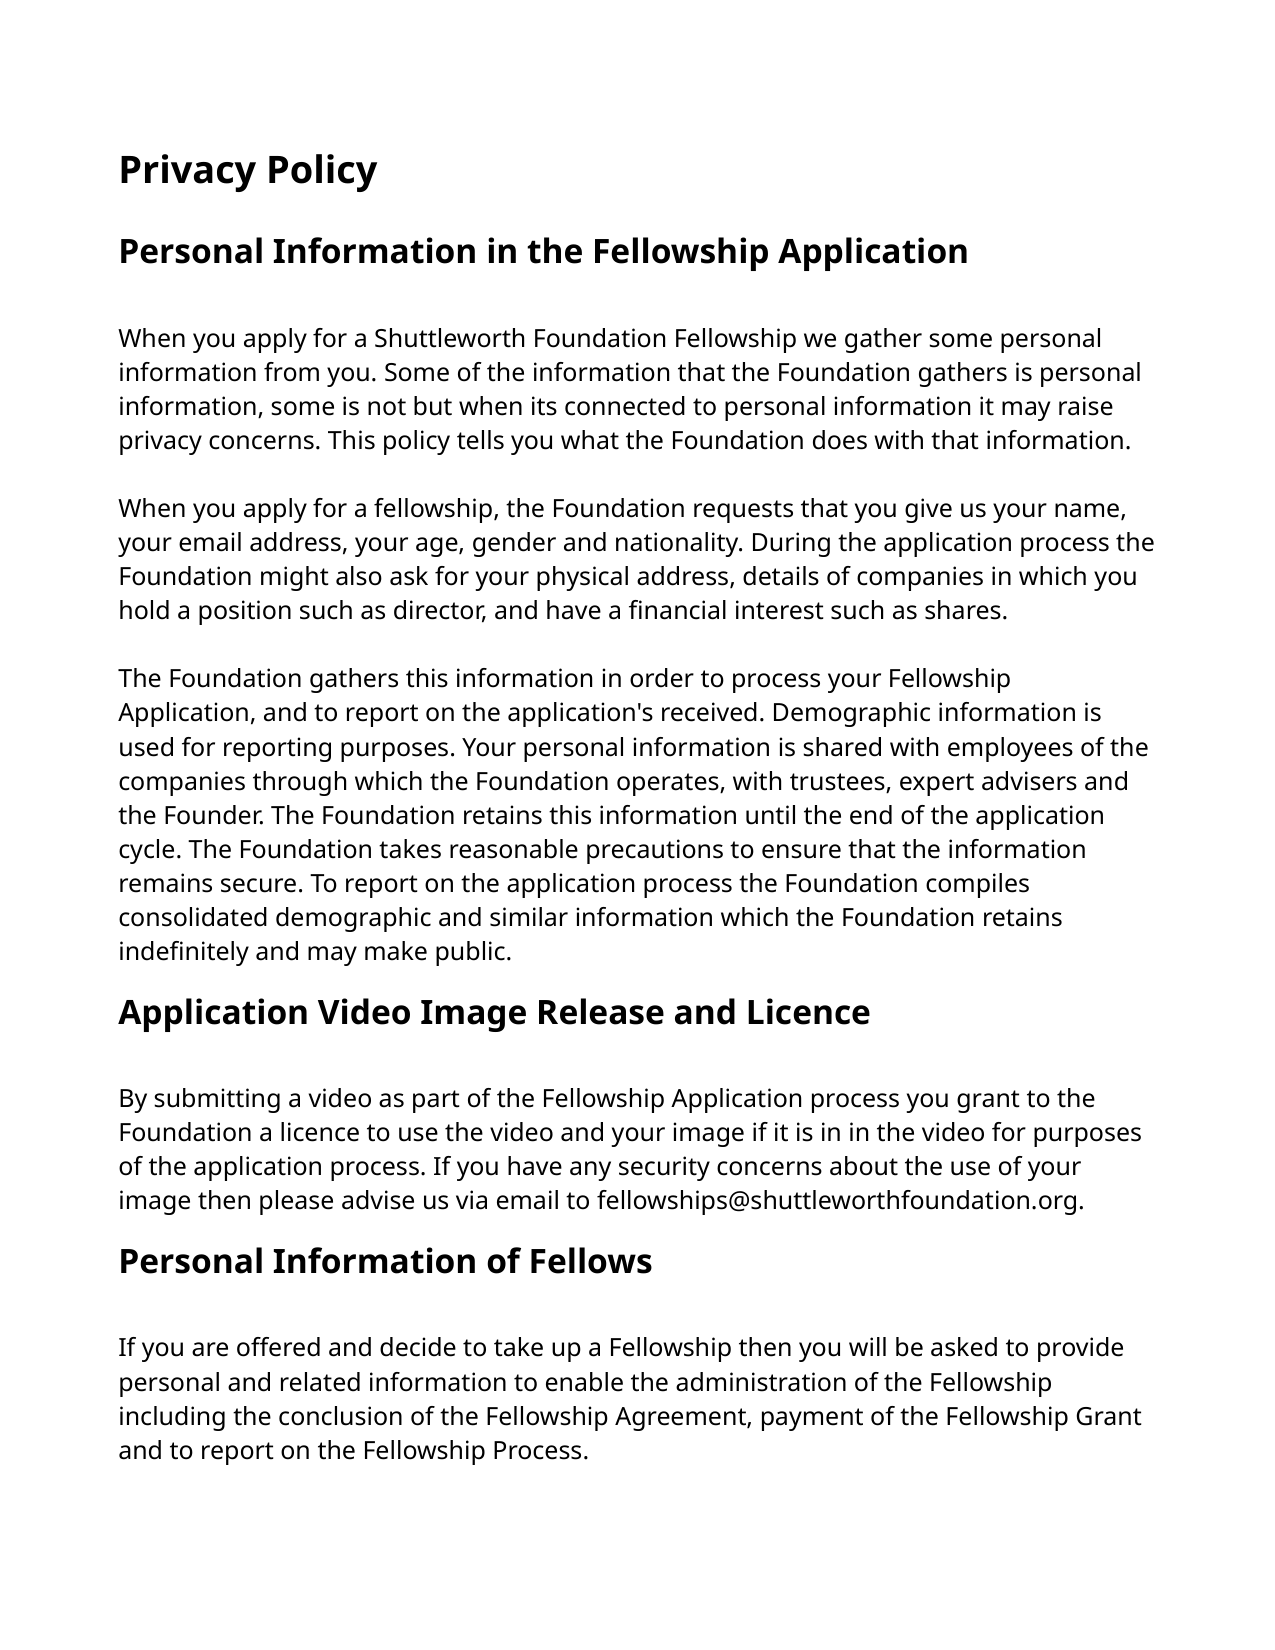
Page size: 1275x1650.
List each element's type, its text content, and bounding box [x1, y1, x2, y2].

subtitle Personal Information in the Fellowship Application [118, 228, 1157, 274]
subtitle Application Video Image Release and Licence [118, 988, 1157, 1034]
subtitle Privacy Policy [118, 143, 1157, 195]
text By submitting a video as part of the Fellowship Application process you grant to the Foundation a licence to use the video and your image if it is in in the video for purposes of the application process. If you have any security concerns about the use of your image then please advise us via email to fellowships@shuttleworthfoundation.org. [118, 1081, 1157, 1217]
text When you apply for a fellowship, the Foundation requests that you give us your name, your email address, your age, gender and nationality. During the application process the Foundation might also ask for your physical address, details of companies in which you hold a position such as director, and have a financial interest such as shares. [118, 491, 1157, 627]
subtitle Personal Information of Fellows [118, 1238, 1157, 1283]
text When you apply for a Shuttleworth Foundation Fellowship we gather some personal information from you. Some of the information that the Foundation gathers is personal information, some is not but when its connected to personal information it may raise privacy concerns. This policy tells you what the Foundation does with that information. [118, 320, 1157, 457]
text The Foundation gathers this information in order to process your Fellowship Application, and to report on the application's received. Demographic information is used for reporting purposes. Your personal information is shared with employees of the companies through which the Foundation operates, with trustees, expert advisers and the Founder. The Foundation retains this information until the end of the application cycle. The Foundation takes reasonable precautions to ensure that the information remains secure. To report on the application process the Foundation compiles consolidated demographic and similar information which the Foundation retains indefinitely and may make public. [118, 661, 1157, 968]
text If you are offered and decide to take up a Fellowship then you will be asked to provide personal and related information to enable the administration of the Fellowship including the conclusion of the Fellowship Agreement, payment of the Fellowship Grant and to report on the Fellowship Process. [118, 1330, 1157, 1466]
